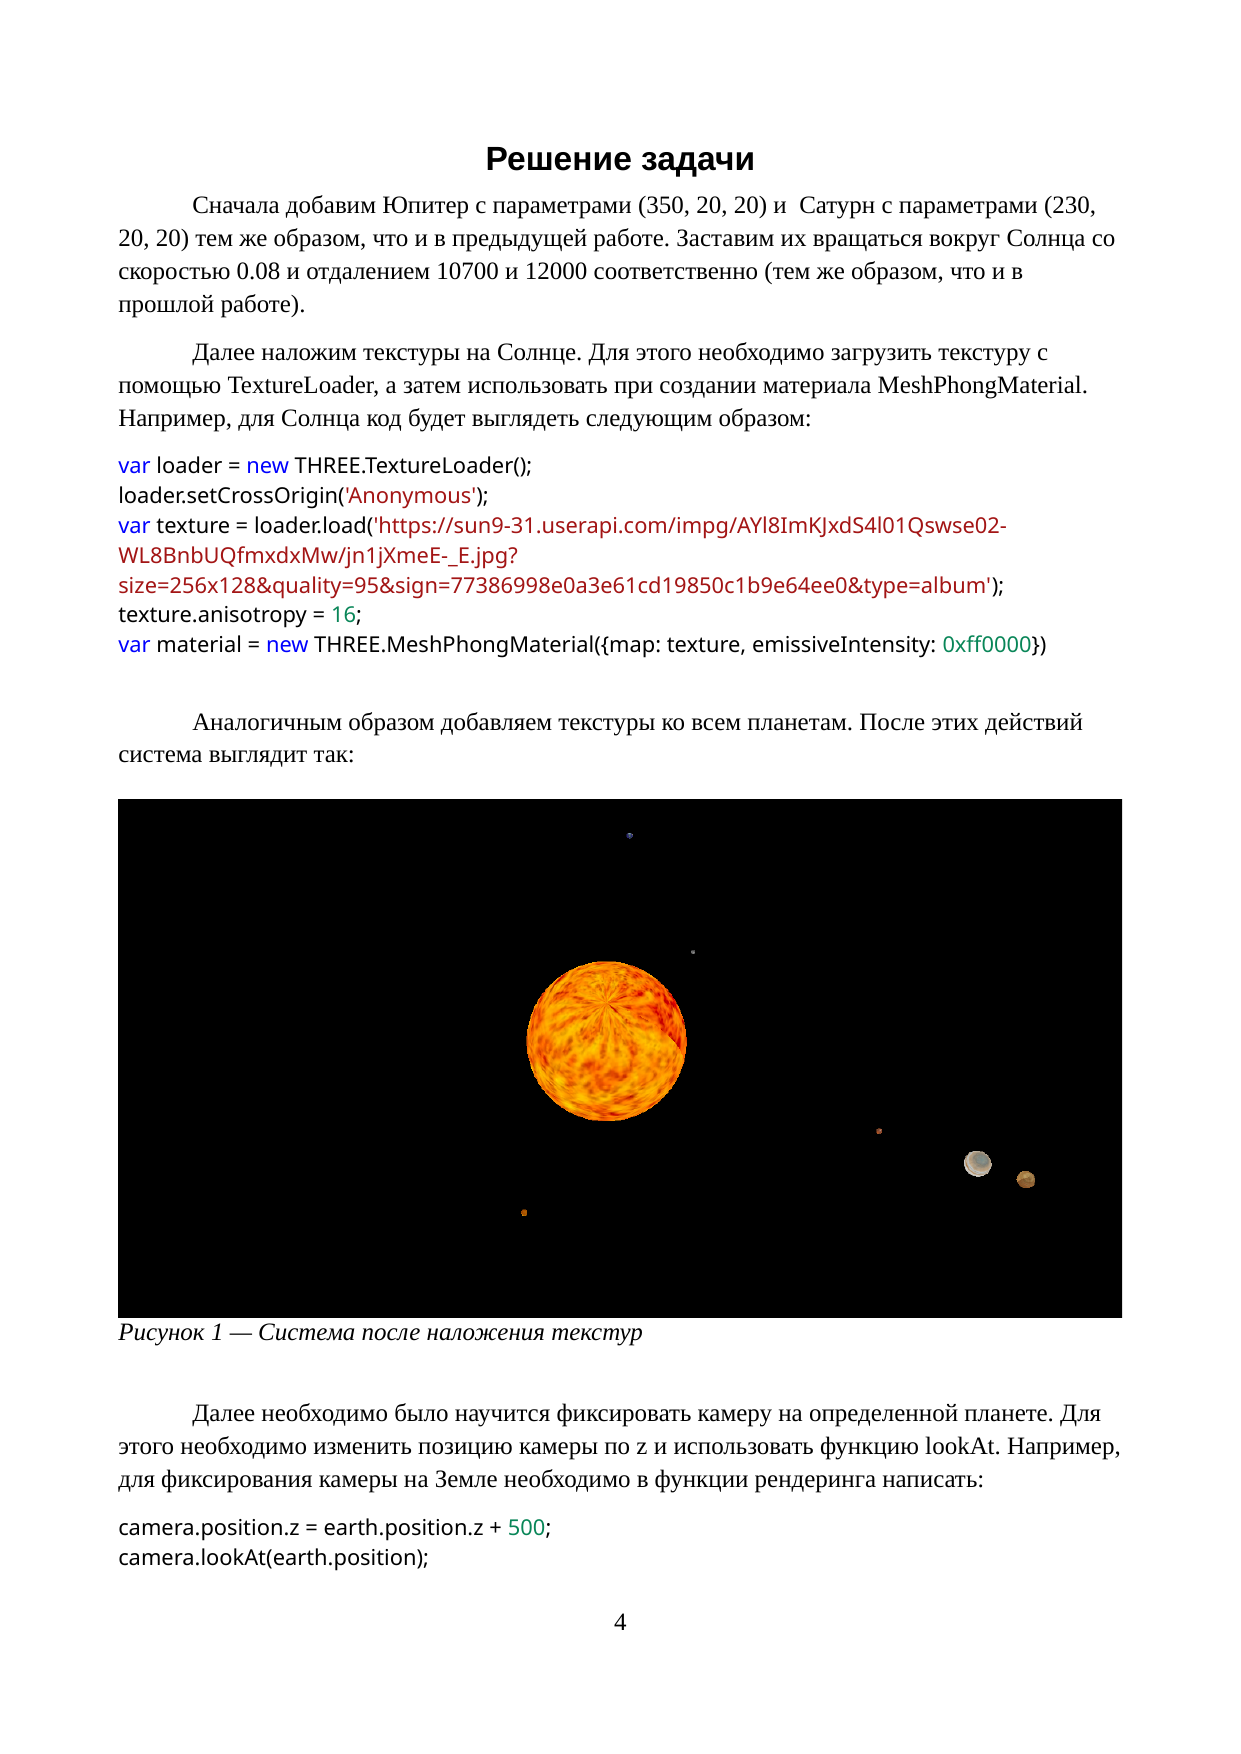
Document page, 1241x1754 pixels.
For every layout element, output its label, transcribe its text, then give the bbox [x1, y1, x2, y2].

text Рисунок 1 — Система после наложения текстур [118, 1318, 1122, 1346]
text Аналогичным образом добавляем текстуры ко всем планетам. После этих действий система выглядит так: [118, 707, 1122, 768]
picture [118, 799, 1123, 1318]
subtitle Решение задачи [118, 139, 1122, 178]
text Далее наложим текстуры на Солнце. Для этого необходимо загрузить текстуру с помощью TextureLoader, а затем использовать при создании материала MeshPhongMaterial. Например, для Солнца код будет выглядеть следующим образом: [118, 337, 1122, 432]
text camera.position.z = earth.position.z + 500; [118, 1512, 1122, 1542]
text Далее необходимо было научится фиксировать камеру на определенной планете. Для этого необходимо изменить позицию камеры по z и использовать функцию lookAt. Например, для фиксирования камеры на Земле необходимо в функции рендеринга написать: [118, 1398, 1122, 1493]
text camera.lookAt(earth.position); [118, 1542, 1122, 1571]
text var loader = new THREE.TextureLoader(); [118, 450, 1122, 480]
text loader.setCrossOrigin('Anonymous'); [118, 480, 1122, 510]
text texture.anisotropy = 16; [118, 599, 1122, 629]
text var material = new THREE.MeshPhongMaterial({map: texture, emissiveIntensity: 0xff0000}) [118, 629, 1122, 659]
text Сначала добавим Юпитер с параметрами (350, 20, 20) и Сатурн с параметрами (230, 20, 20) тем же образом, что и в предыдущей работе. Заставим их вращаться вокруг Солнца со скоростью 0.08 и отдалением 10700 и 12000 соответственно (тем же образом, что и в прошлой работе). [118, 190, 1122, 318]
text var texture = loader.load('https://sun9-31.userapi.com/impg/AYl8ImKJxdS4l01Qswse02-WL8BnbUQfmxdxMw/jn1jXmeE-_E.jpg?size=256x128&quality=95&sign=77386998e0a3e61cd19850c1b9e64ee0&type=album'); [118, 510, 1122, 599]
